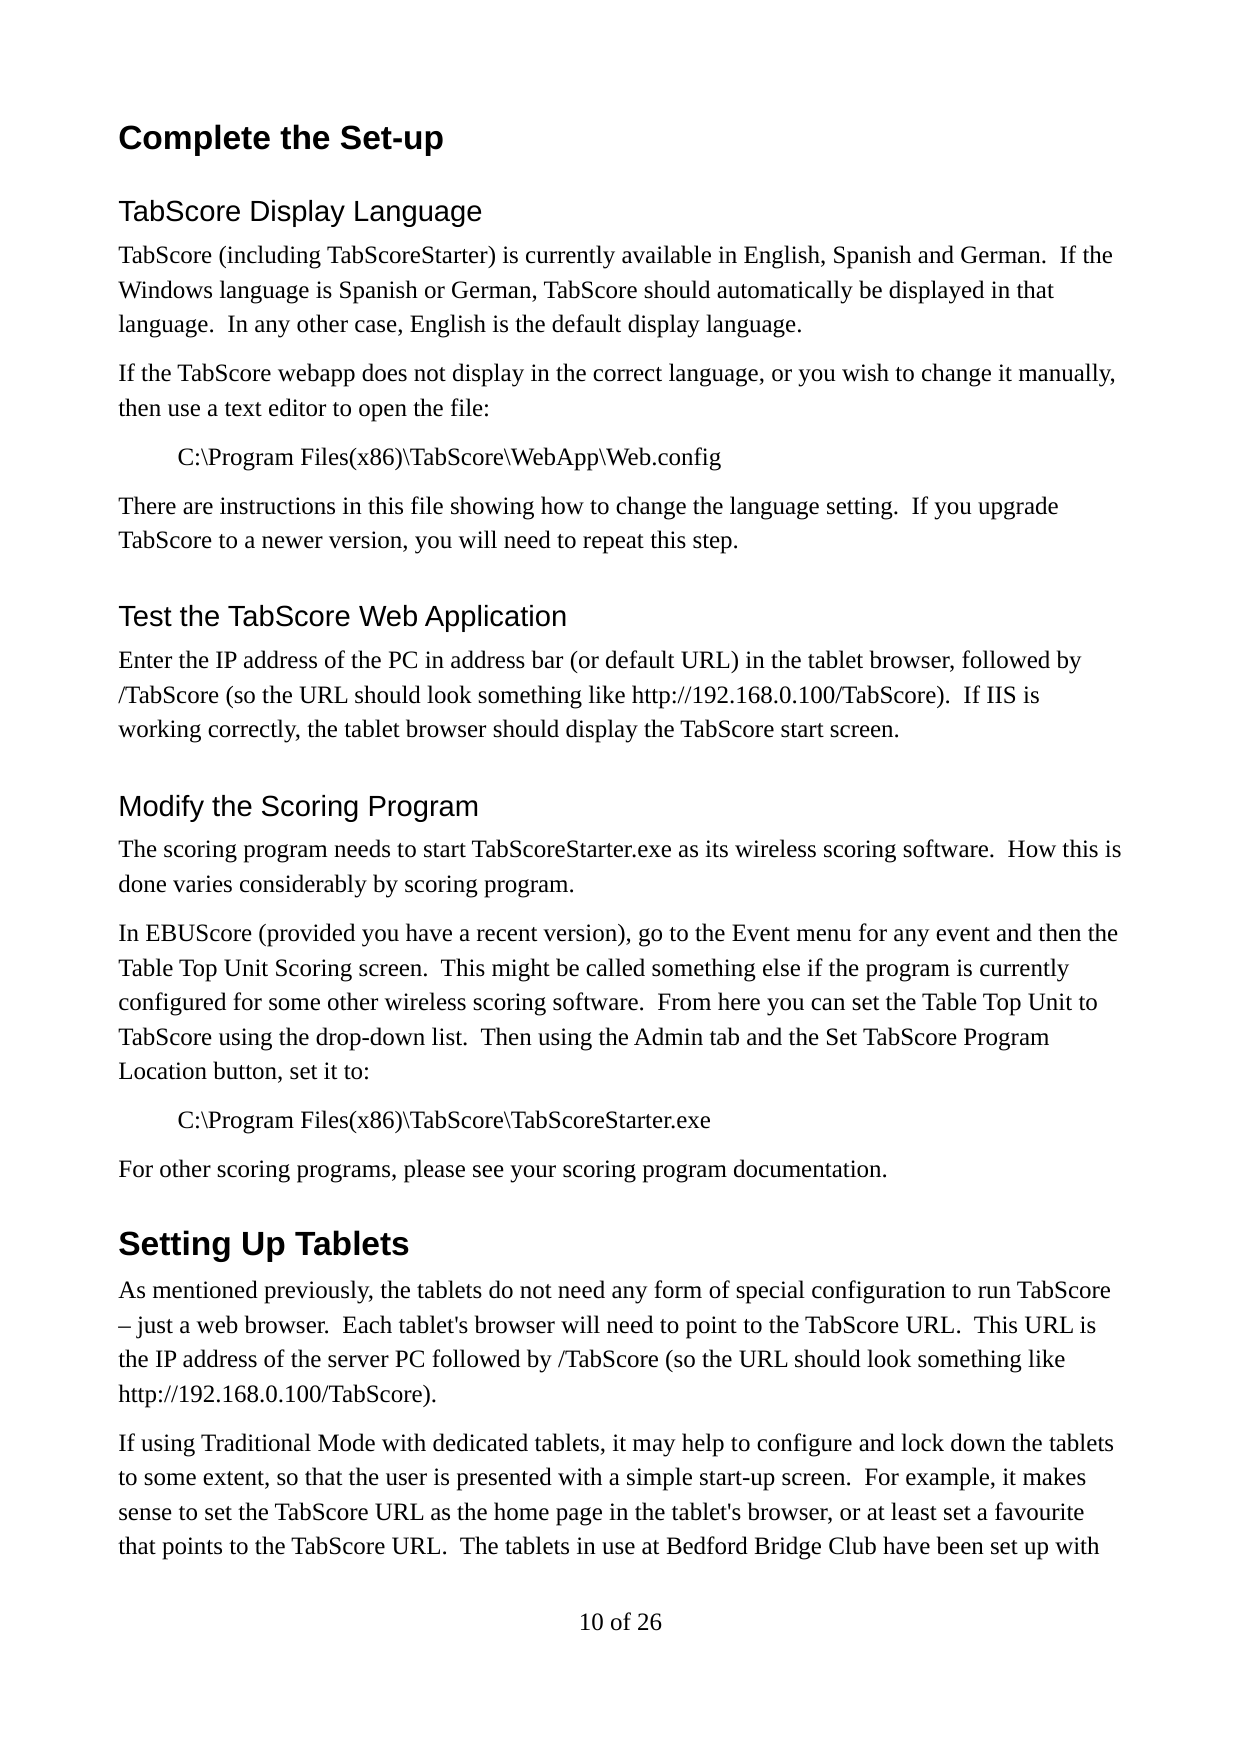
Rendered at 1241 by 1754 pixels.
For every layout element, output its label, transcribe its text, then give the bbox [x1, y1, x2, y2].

text If the TabScore webapp does not display in the correct language, or you wish to change it manually, then use a text editor to open the file: [118, 358, 1122, 422]
text For other scoring programs, please see your scoring program documentation. [118, 1154, 1122, 1183]
text C:\Program Files(x86)\TabScore\TabScoreStarter.exe [118, 1105, 1122, 1134]
text If using Traditional Mode with dedicated tablets, it may help to configure and lock down the tablets to some extent, so that the user is presented with a simple start-up screen. For example, it makes sense to set the TabScore URL as the home page in the tablet's browser, or at least set a favourite that points to the TabScore URL. The tablets in use at Bedford Bridge Club have been set up with [118, 1428, 1122, 1560]
subtitle TabScore Display Language [118, 194, 1122, 228]
text C:\Program Files(x86)\TabScore\WebApp\Web.config [118, 442, 1122, 471]
text The scoring program needs to start TabScoreStarter.exe as its wireless scoring software. How this is done varies considerably by scoring program. [118, 834, 1122, 898]
subtitle Modify the Scoring Program [118, 788, 1122, 822]
subtitle Complete the Set-up [118, 118, 1122, 157]
subtitle Setting Up Tablets [118, 1224, 1122, 1263]
text In EBUScore (provided you have a recent version), go to the Event menu for any event and then the Table Top Unit Scoring screen. This might be called something else if the program is currently configured for some other wireless scoring software. From here you can set the Table Top Unit to TabScore using the drop-down list. Then using the Admin tab and the Set TabScore Program Location button, set it to: [118, 918, 1122, 1085]
text There are instructions in this file showing how to change the language setting. If you upgrade TabScore to a newer version, you will need to repeat this step. [118, 491, 1122, 554]
text TabScore (including TabScoreStarter) is currently available in English, Spanish and German. If the Windows language is Spanish or German, TabScore should automatically be displayed in that language. In any other case, English is the default display language. [118, 240, 1122, 338]
subtitle Test the TabScore Web Application [118, 599, 1122, 633]
text Enter the IP address of the PC in address bar (or default URL) in the tablet browser, followed by /TabScore (so the URL should look something like http://192.168.0.100/TabScore). If IIS is working correctly, the tablet browser should display the TabScore start screen. [118, 646, 1122, 743]
text As mentioned previously, the tablets do not need any form of special configuration to run TabScore – just a web browser. Each tablet's browser will need to point to the TabScore URL. This URL is the IP address of the server PC followed by /TabScore (so the URL should look something like http://192.168.0.100/TabScore). [118, 1275, 1122, 1407]
